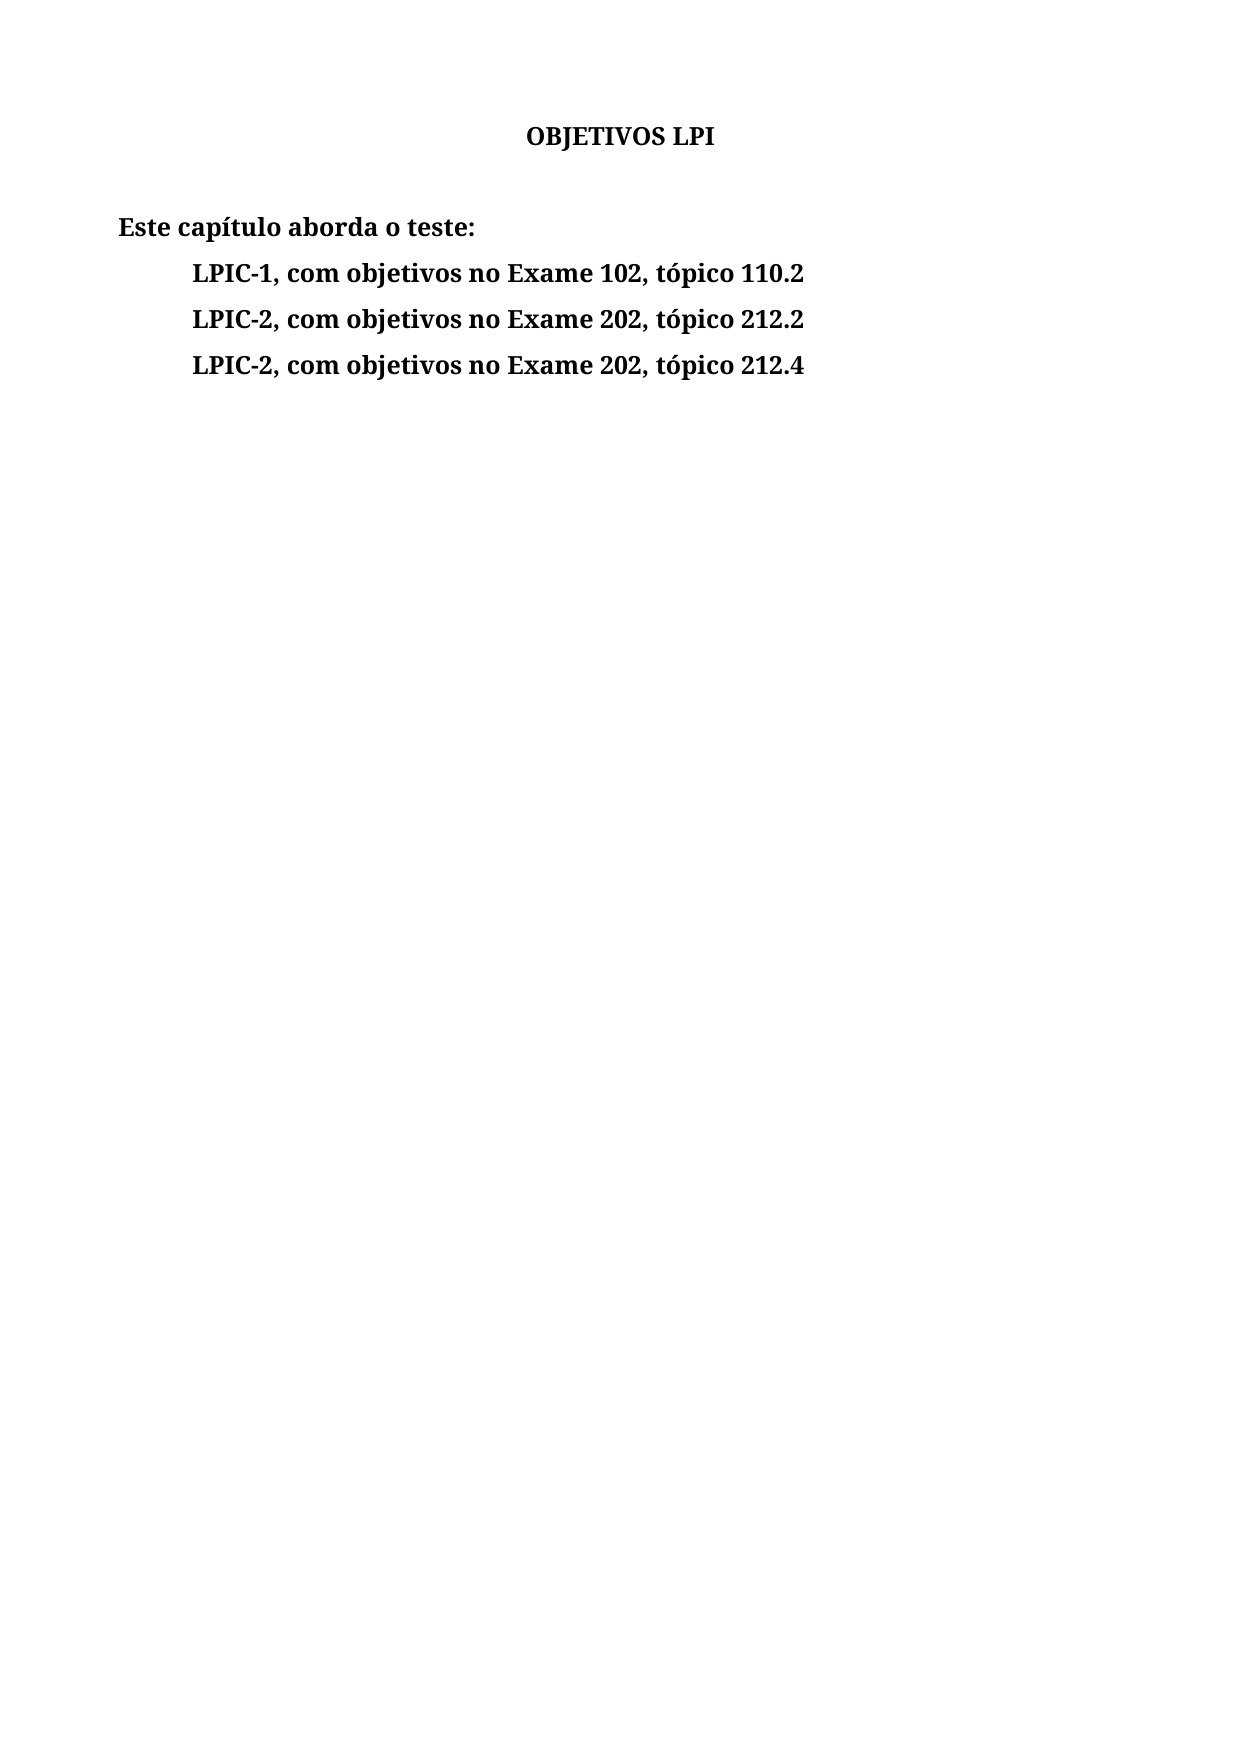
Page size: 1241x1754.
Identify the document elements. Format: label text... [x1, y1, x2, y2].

text OBJETIVOS LPI [118, 118, 1122, 152]
text LPIC-2, com objetivos no Exame 202, tópico 212.2 [118, 301, 1122, 336]
text Este capítulo aborda o teste: [118, 210, 1122, 244]
text LPIC-2, com objetivos no Exame 202, tópico 212.4 [118, 347, 1122, 381]
text LPIC-1, com objetivos no Exame 102, tópico 110.2 [118, 256, 1122, 290]
